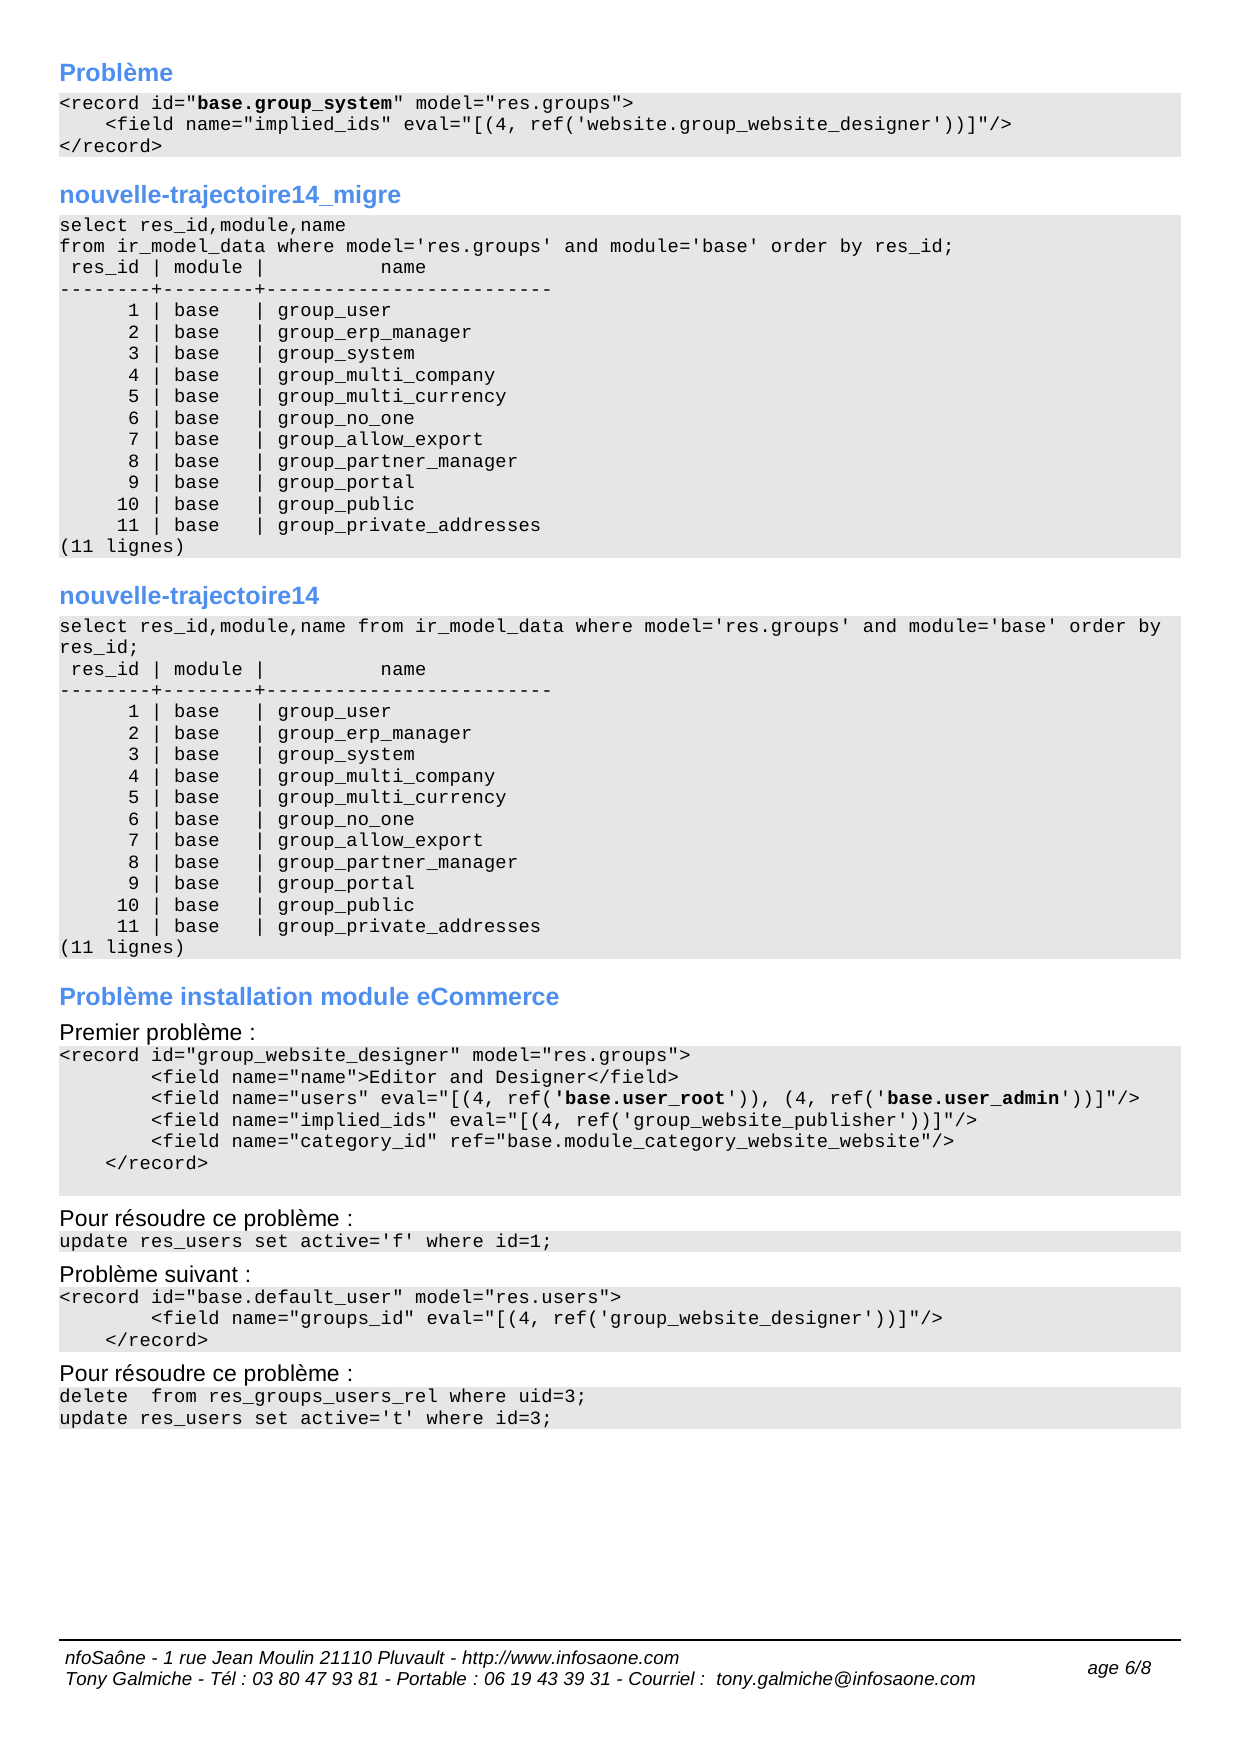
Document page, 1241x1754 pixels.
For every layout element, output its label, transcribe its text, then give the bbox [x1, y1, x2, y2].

text 11 | base | group_private_addresses [59, 515, 1181, 537]
text <field name="category_id" ref="base.module_category_website_website"/> [59, 1132, 1181, 1153]
text <record id="group_website_designer" model="res.groups"> [59, 1046, 1181, 1067]
subtitle nouvelle-trajectoire14_migre [59, 181, 1181, 209]
text select res_id,module,name [59, 215, 1181, 236]
text --------+--------+------------------------- [59, 680, 1181, 702]
text 7 | base | group_allow_export [59, 429, 1181, 451]
text res_id | module | name [59, 258, 1181, 279]
text 9 | base | group_portal [59, 472, 1181, 494]
text 8 | base | group_partner_manager [59, 451, 1181, 472]
text 10 | base | group_public [59, 494, 1181, 515]
text Premier problème : [59, 1020, 1181, 1046]
text 6 | base | group_no_one [59, 809, 1181, 831]
text select res_id,module,name from ir_model_data where model='res.groups' and module='base' order by res_id; [59, 616, 1181, 659]
text 7 | base | group_allow_export [59, 831, 1181, 852]
text Pour résoudre ce problème : [59, 1361, 1181, 1387]
text 10 | base | group_public [59, 895, 1181, 916]
text 8 | base | group_partner_manager [59, 852, 1181, 873]
text <field name="name">Editor and Designer</field> [59, 1067, 1181, 1089]
text <field name="implied_ids" eval="[(4, ref('group_website_publisher'))]"/> [59, 1110, 1181, 1132]
text <field name="implied_ids" eval="[(4, ref('website.group_website_designer'))]"/> [59, 114, 1181, 136]
text </record> [59, 1330, 1181, 1352]
text 4 | base | group_multi_company [59, 365, 1181, 387]
text update res_users set active='f' where id=1; [59, 1231, 1181, 1252]
text 5 | base | group_multi_currency [59, 387, 1181, 408]
text 9 | base | group_portal [59, 873, 1181, 895]
subtitle nouvelle-trajectoire14 [59, 582, 1181, 610]
text </record> [59, 136, 1181, 157]
text delete from res_groups_users_rel where uid=3; [59, 1387, 1181, 1408]
text (11 lignes) [59, 537, 1181, 558]
text from ir_model_data where model='res.groups' and module='base' order by res_id; [59, 236, 1181, 258]
subtitle Problème installation module eCommerce [59, 983, 1181, 1011]
text 4 | base | group_multi_company [59, 766, 1181, 788]
text update res_users set active='t' where id=3; [59, 1408, 1181, 1429]
text 3 | base | group_system [59, 745, 1181, 766]
text 1 | base | group_user [59, 301, 1181, 322]
text 3 | base | group_system [59, 344, 1181, 365]
text 11 | base | group_private_addresses [59, 916, 1181, 938]
subtitle Problème [59, 59, 1181, 87]
text 6 | base | group_no_one [59, 408, 1181, 429]
text Pour résoudre ce problème : [59, 1205, 1181, 1231]
text 1 | base | group_user [59, 702, 1181, 723]
text (11 lignes) [59, 938, 1181, 959]
text 2 | base | group_erp_manager [59, 322, 1181, 344]
text res_id | module | name [59, 659, 1181, 680]
text <field name="users" eval="[(4, ref('base.user_root')), (4, ref('base.user_admin'))]"/> [59, 1089, 1181, 1110]
text Problème suivant : [59, 1261, 1181, 1287]
text <record id="base.group_system" model="res.groups"> [59, 93, 1181, 114]
text 2 | base | group_erp_manager [59, 723, 1181, 745]
text </record> [59, 1153, 1181, 1174]
text <record id="base.default_user" model="res.users"> [59, 1287, 1181, 1309]
text --------+--------+------------------------- [59, 279, 1181, 301]
text 5 | base | group_multi_currency [59, 788, 1181, 809]
text <field name="groups_id" eval="[(4, ref('group_website_designer'))]"/> [59, 1309, 1181, 1330]
